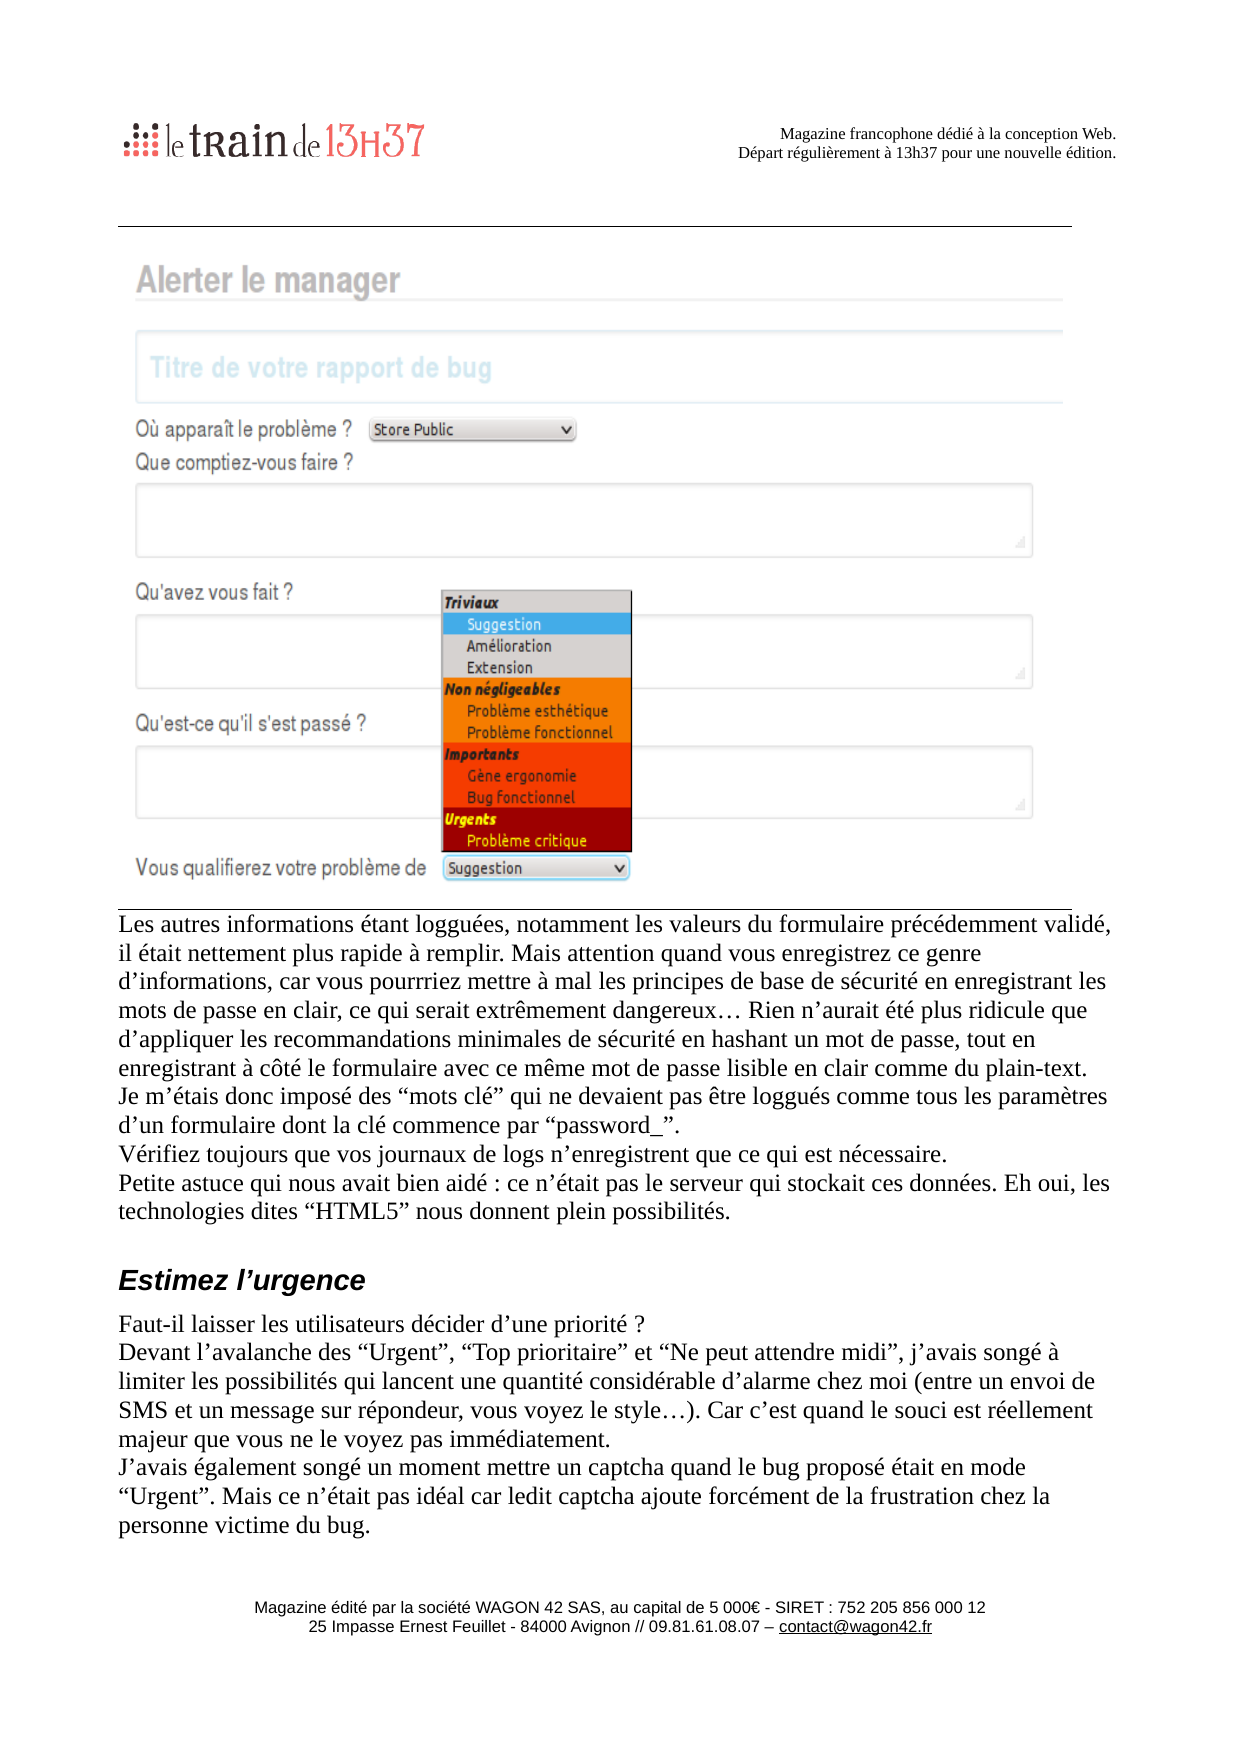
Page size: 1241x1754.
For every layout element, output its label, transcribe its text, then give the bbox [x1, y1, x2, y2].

picture [123, 123, 425, 157]
picture [127, 235, 1063, 900]
text Faut-il laisser les utilisateurs décider d’une priorité ? [118, 1309, 1122, 1337]
text Les autres informations étant logguées, notamment les valeurs du formulaire précédemment validé, il était nettement plus rapide à remplir. Mais attention quand vous enregistrez ce genre d’informations, car vous pourrriez mettre à mal les principes de base de sécurité en enregistrant les mots de passe en clair, ce qui serait extrêmement dangereux… Rien n’aurait été plus ridicule que d’appliquer les recommandations minimales de sécurité en hashant un mot de passe, tout en enregistrant à côté le formulaire avec ce même mot de passe lisible en clair comme du plain-text. Je m’étais donc imposé des “mots clé” qui ne devaient pas être loggués comme tous les paramètres d’un formulaire dont la clé commence par “password_”. Vérifiez toujours que vos journaux de logs n’enregistrent que ce qui est nécessaire. Petite astuce qui nous avait bien aidé : ce n’était pas le serveur qui stockait ces données. Eh oui, les technologies dites “HTML5” nous donnent plein possibilités. [118, 909, 1122, 1225]
text Devant l’avalanche des “Urgent”, “Top prioritaire” et “Ne peut attendre midi”, j’avais songé à limiter les possibilités qui lancent une quantité considérable d’alarme chez moi (entre un envoi de SMS et un message sur répondeur, vous voyez le style…). Car c’est quand le souci est réellement majeur que vous ne le voyez pas immédiatement. J’avais également songé un moment mettre un captcha quand le bug proposé était en mode “Urgent”. Mais ce n’était pas idéal car ledit captcha ajoute forcément de la frustration chez la personne victime du bug. [118, 1337, 1122, 1539]
subtitle Estimez l’urgence [118, 1263, 1122, 1296]
